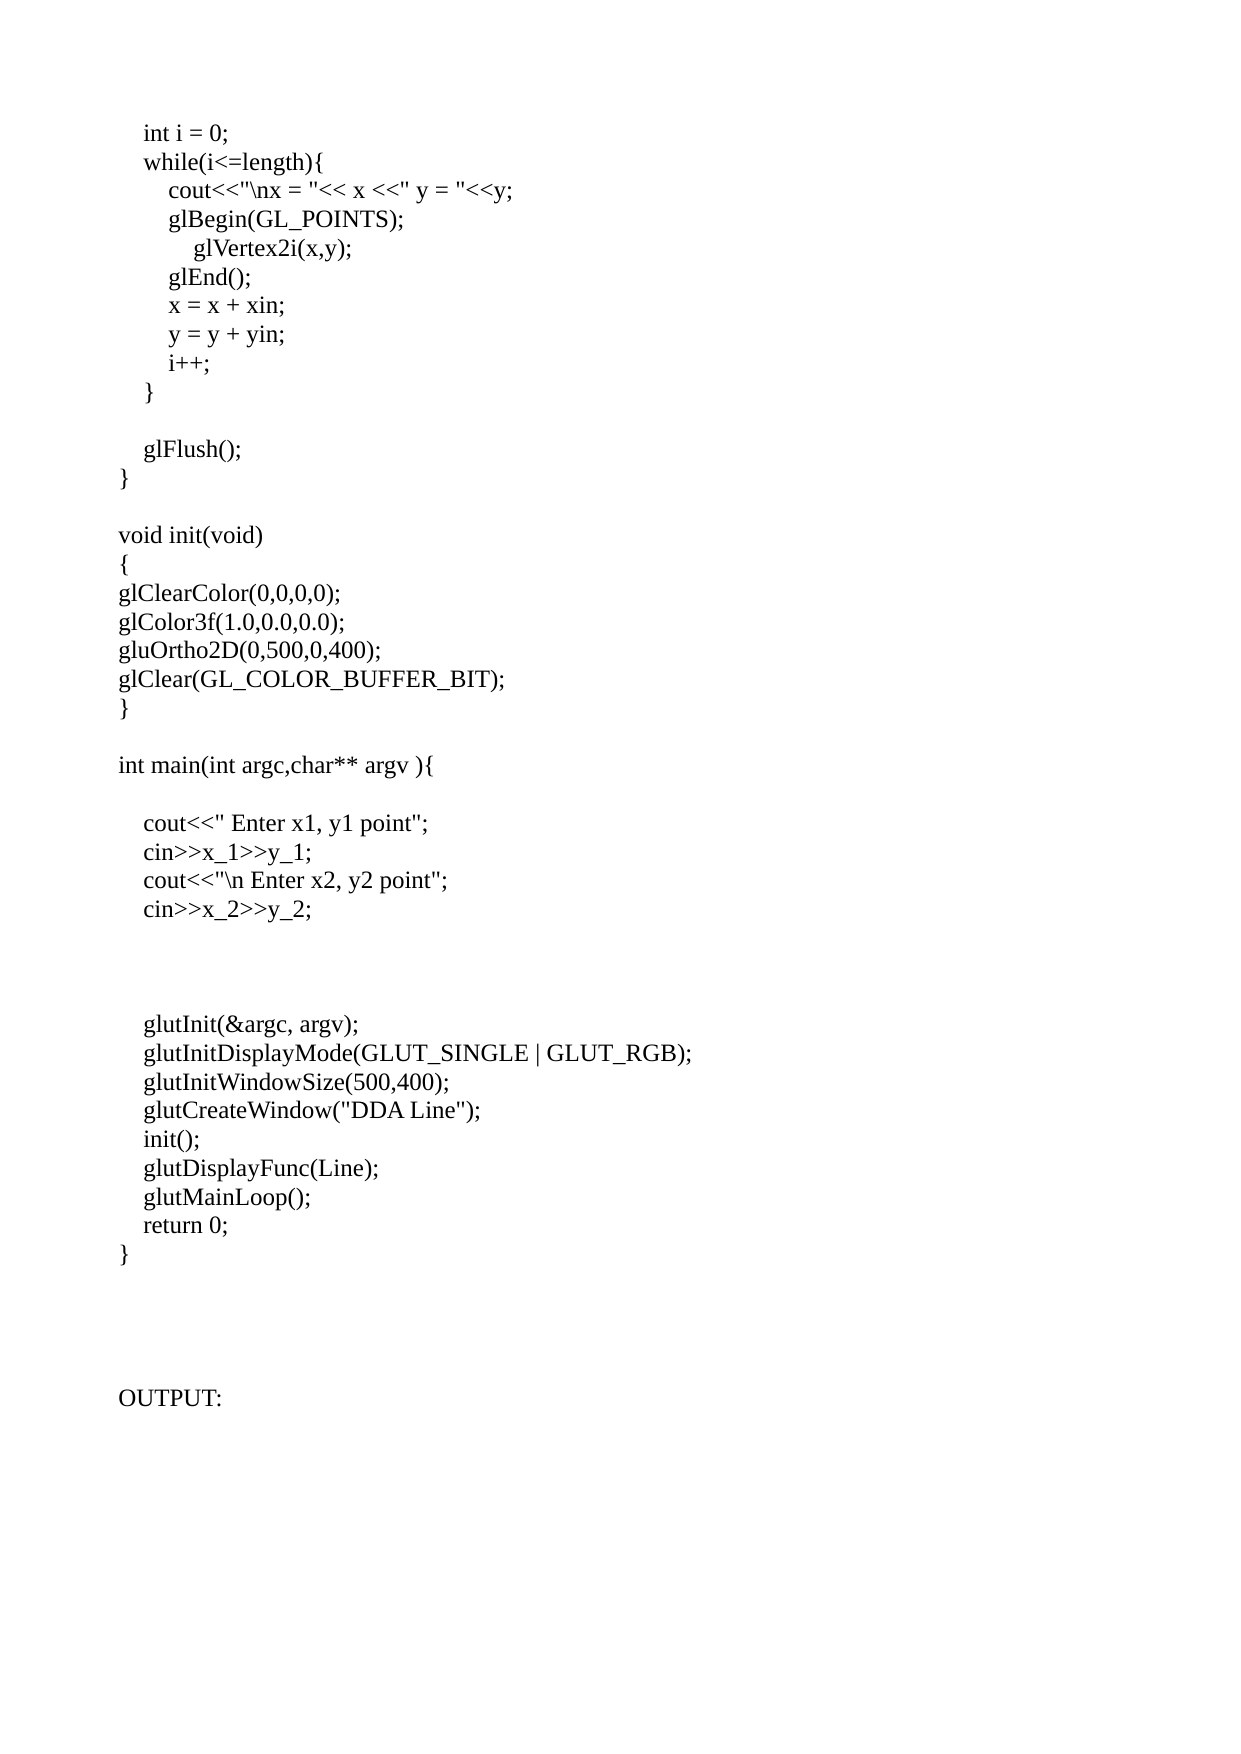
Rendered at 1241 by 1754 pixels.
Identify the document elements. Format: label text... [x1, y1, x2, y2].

text glutInitDisplayMode(GLUT_SINGLE | GLUT_RGB); [118, 1038, 1122, 1067]
text glutInitWindowSize(500,400); [118, 1067, 1122, 1096]
text glClear(GL_COLOR_BUFFER_BIT); [118, 664, 1122, 693]
text glutInit(&argc, argv); [118, 1009, 1122, 1038]
text int i = 0; [118, 118, 1122, 147]
text glEnd(); [118, 262, 1122, 291]
text x = x + xin; [118, 291, 1122, 319]
text cout<<"\nx = "<< x <<" y = "<<y; [118, 176, 1122, 204]
text glutDisplayFunc(Line); [118, 1153, 1122, 1182]
text { [118, 549, 1122, 578]
text glVertex2i(x,y); [118, 233, 1122, 262]
text gluOrtho2D(0,500,0,400); [118, 636, 1122, 664]
text } [118, 693, 1122, 722]
text glutMainLoop(); [118, 1182, 1122, 1211]
text glutCreateWindow("DDA Line"); [118, 1096, 1122, 1124]
text i++; [118, 348, 1122, 377]
text cin>>x_1>>y_1; [118, 837, 1122, 866]
text int main(int argc,char** argv ){ [118, 751, 1122, 779]
text OUTPUT: [118, 1383, 1122, 1412]
text init(); [118, 1124, 1122, 1153]
text cout<<"\n Enter x2, y2 point"; [118, 866, 1122, 894]
text } [118, 1239, 1122, 1268]
text glFlush(); [118, 434, 1122, 463]
text y = y + yin; [118, 319, 1122, 348]
text return 0; [118, 1211, 1122, 1239]
text cin>>x_2>>y_2; [118, 894, 1122, 923]
text glClearColor(0,0,0,0); [118, 578, 1122, 607]
text } [118, 377, 1122, 406]
text glBegin(GL_POINTS); [118, 204, 1122, 233]
text glColor3f(1.0,0.0,0.0); [118, 607, 1122, 636]
text cout<<" Enter x1, y1 point"; [118, 808, 1122, 837]
text } [118, 463, 1122, 492]
text while(i<=length){ [118, 147, 1122, 176]
text void init(void) [118, 521, 1122, 549]
